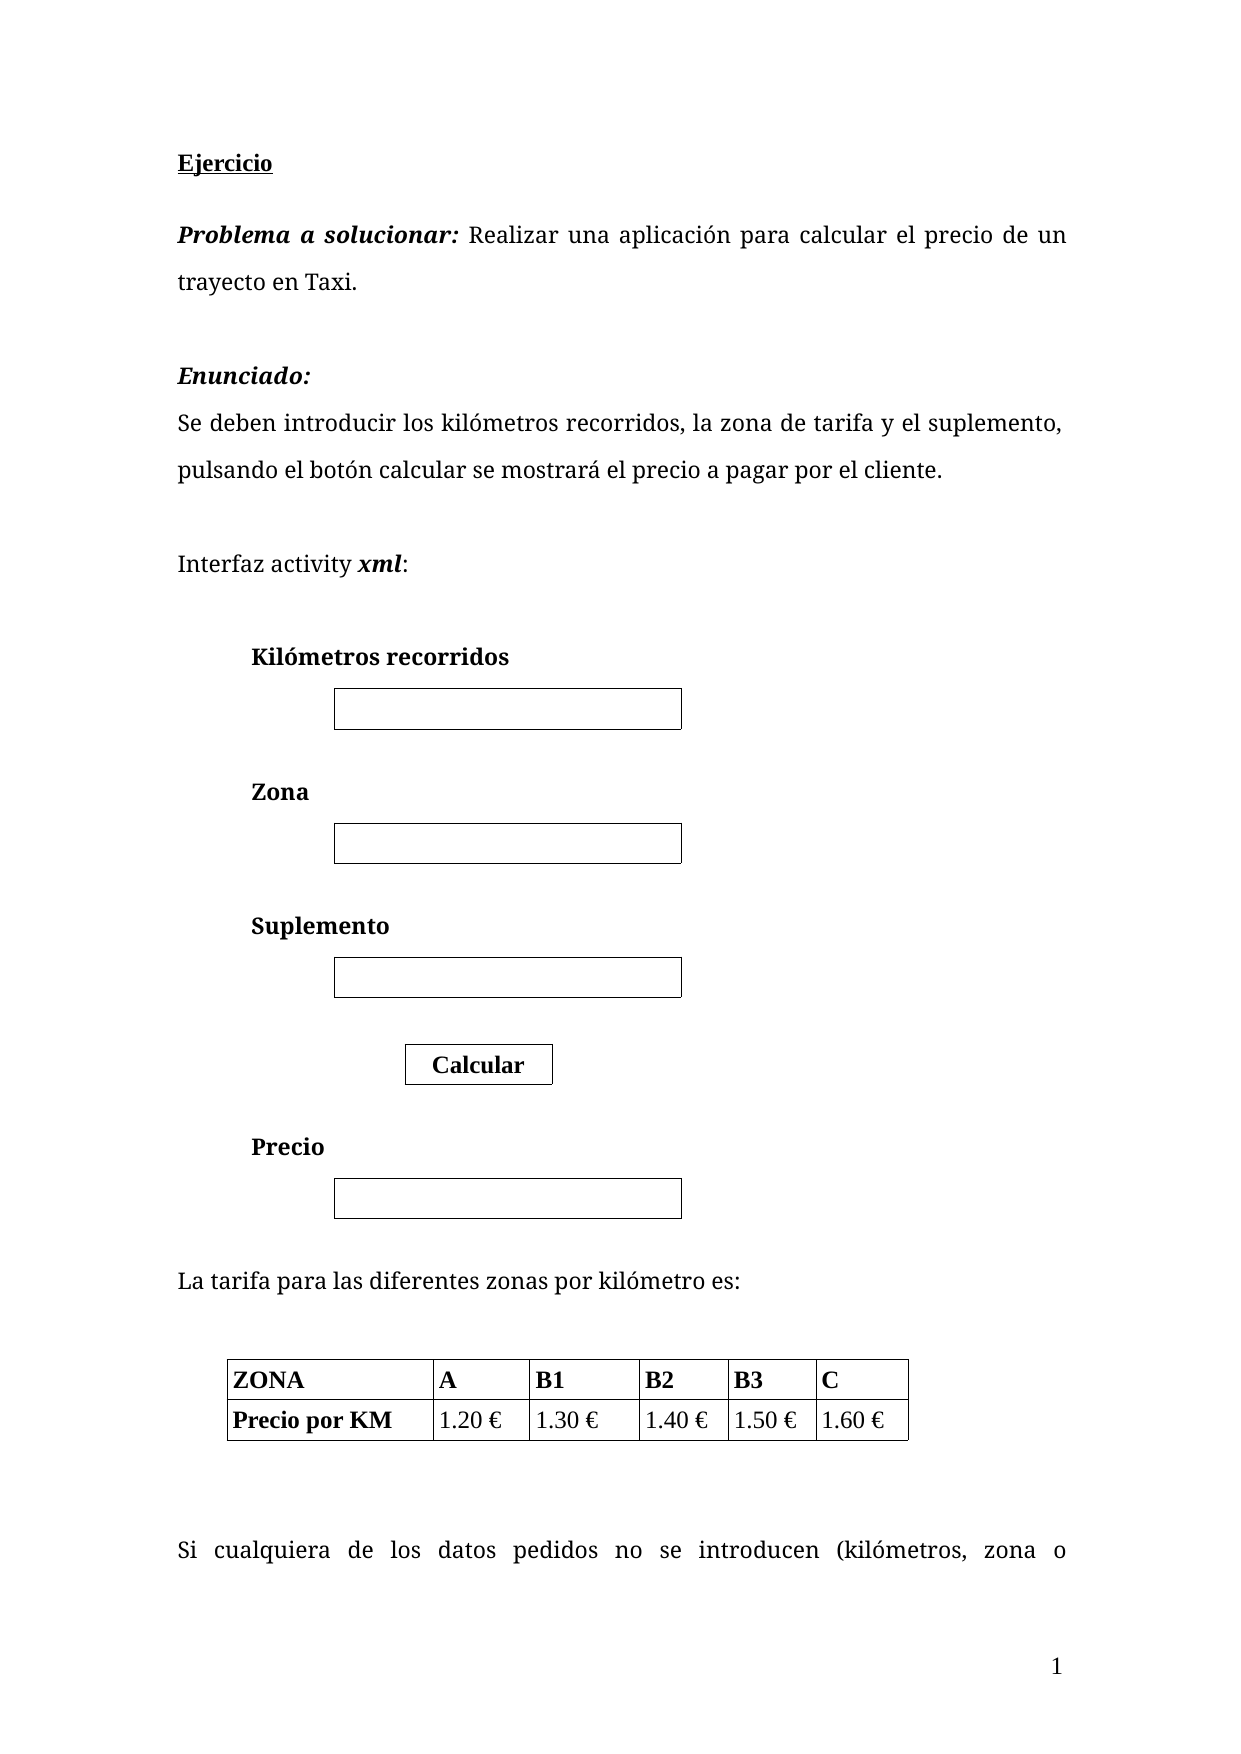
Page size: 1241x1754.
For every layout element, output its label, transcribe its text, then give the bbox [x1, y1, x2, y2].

table_header [335, 689, 681, 728]
text Ejercicio [177, 148, 1068, 176]
text Zona [177, 776, 1063, 807]
text Si cualquiera de los datos pedidos no se introducen (kilómetros, zona o [177, 1533, 1068, 1565]
text Enunciado: [177, 360, 1068, 391]
text Se deben introducir los kilómetros recorridos, la zona de tarifa y el suplemento, pulsando el botón calcular se mostrará el precio a pagar por el cliente. [177, 407, 1063, 485]
table_header B3 [729, 1360, 816, 1399]
text La tarifa para las diferentes zonas por kilómetro es: [177, 1265, 1063, 1297]
table_cell 1,20 € [434, 1400, 529, 1440]
table_cell 1,40 € [640, 1400, 728, 1440]
text Suplemento [177, 910, 1063, 941]
table_header [335, 958, 681, 997]
text Problema a solucionar: Realizar una aplicación para calcular el precio de un trayecto en Taxi. [177, 219, 1068, 298]
table_header [335, 824, 681, 863]
table_cell 1,30 € [530, 1400, 639, 1440]
table_header ZONA [228, 1360, 433, 1399]
text Precio [177, 1131, 1063, 1162]
table_header [335, 1179, 681, 1218]
table_header C [817, 1360, 908, 1399]
table_cell 1,50 € [729, 1400, 816, 1440]
table_header A [434, 1360, 529, 1399]
text Interfaz activity xml: [177, 548, 1063, 579]
table_cell 1,60 € [817, 1400, 908, 1440]
table_header B2 [640, 1360, 728, 1399]
table_cell Precio por KM [228, 1400, 433, 1440]
table_header Calcular [406, 1045, 552, 1084]
text Kilómetros recorridos [177, 641, 1063, 673]
table_header B1 [530, 1360, 639, 1399]
